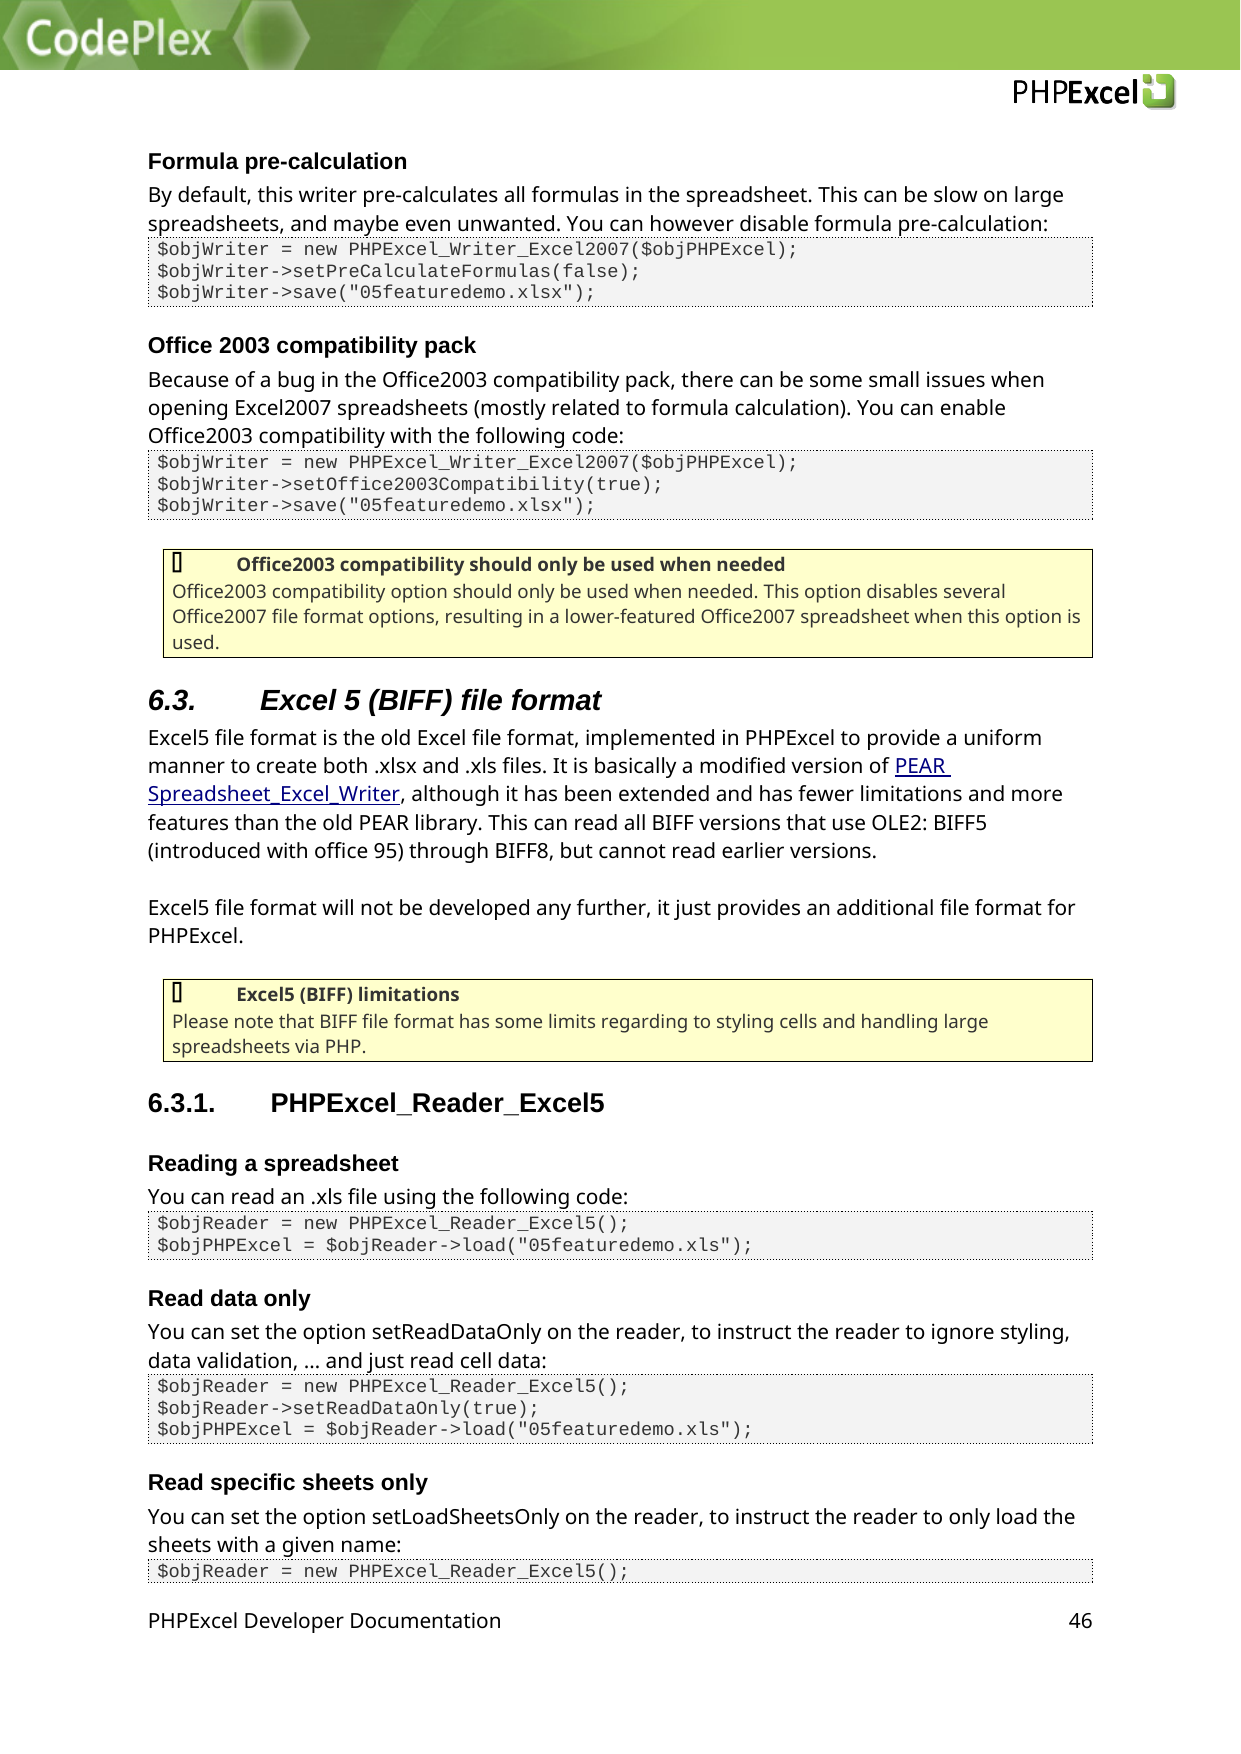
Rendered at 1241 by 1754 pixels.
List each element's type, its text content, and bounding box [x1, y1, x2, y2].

text $objReader = new PHPExcel_Reader_Excel5(); [148, 1211, 1093, 1232]
text $objReader = new PHPExcel_Reader_Excel5(); [148, 1374, 1093, 1395]
text Excel5 file format is the old Excel file format, implemented in PHPExcel to provide a uniform manner to create both .xlsx and .xls files. It is basically a modified version of PEAR Spreadsheet_Excel_Writer, although it has been extended and has fewer limitations and more features than the old PEAR library. This can read all BIFF versions that use OLE2: BIFF5 (introduced with office 95) through BIFF8, but cannot read earlier versions. [148, 723, 1093, 865]
text $objWriter = new PHPExcel_Writer_Excel2007($objPHPExcel); $objWriter->setOffice2003Compatibility(true); [148, 450, 1093, 492]
text $objPHPExcel = $objReader->load("05featuredemo.xls"); [148, 1417, 1093, 1444]
text $objWriter = new PHPExcel_Writer_Excel2007($objPHPExcel); $objWriter->setPreCalculateFormulas(false); [148, 237, 1093, 279]
subtitle Excel 5 (BIFF) file format [148, 683, 1093, 716]
subtitle Read data only [148, 1285, 1093, 1311]
list Office2003 compatibility should only be used when needed Office2003 compatibility option should only be used when needed. This option disables several Office2007 file format options, resulting in a lower-featured Office2007 spreadsheet when this option is used. [164, 550, 1092, 657]
text $objReader->setReadDataOnly(true); [148, 1395, 1093, 1417]
list Excel5 (BIFF) limitations Please note that BIFF file format has some limits regarding to styling cells and handling large spreadsheets via PHP. [164, 980, 1092, 1061]
subtitle Reading a spreadsheet [148, 1150, 1093, 1176]
text Excel5 file format will not be developed any further, it just provides an additional file format for PHPExcel. [148, 893, 1093, 950]
subtitle PHPExcel_Reader_Excel5 [148, 1087, 1093, 1119]
text $objReader = new PHPExcel_Reader_Excel5(); [148, 1559, 1093, 1583]
text You can set the option setReadDataOnly on the reader, to instruct the reader to ignore styling, data validation, … and just read cell data: [148, 1317, 1093, 1374]
subtitle Office 2003 compatibility pack [148, 332, 1093, 358]
text $objWriter->save("05featuredemo.xlsx"); [148, 492, 1093, 520]
text By default, this writer pre-calculates all formulas in the spreadsheet. This can be slow on large spreadsheets, and maybe even unwanted. You can however disable formula pre-calculation: [148, 180, 1093, 237]
subtitle Read specific sheets only [148, 1469, 1093, 1496]
text $objPHPExcel = $objReader->load("05featuredemo.xls"); [148, 1232, 1093, 1260]
text $objWriter->save("05featuredemo.xlsx"); [148, 279, 1093, 307]
text You can set the option setLoadSheetsOnly on the reader, to instruct the reader to only load the sheets with a given name: [148, 1502, 1093, 1559]
text Because of a bug in the Office2003 compatibility pack, there can be some small issues when opening Excel2007 spreadsheets (mostly related to formula calculation). You can enable Office2003 compatibility with the following code: [148, 365, 1093, 450]
subtitle Formula pre-calculation [148, 148, 1093, 174]
text You can read an .xls file using the following code: [148, 1182, 1093, 1211]
